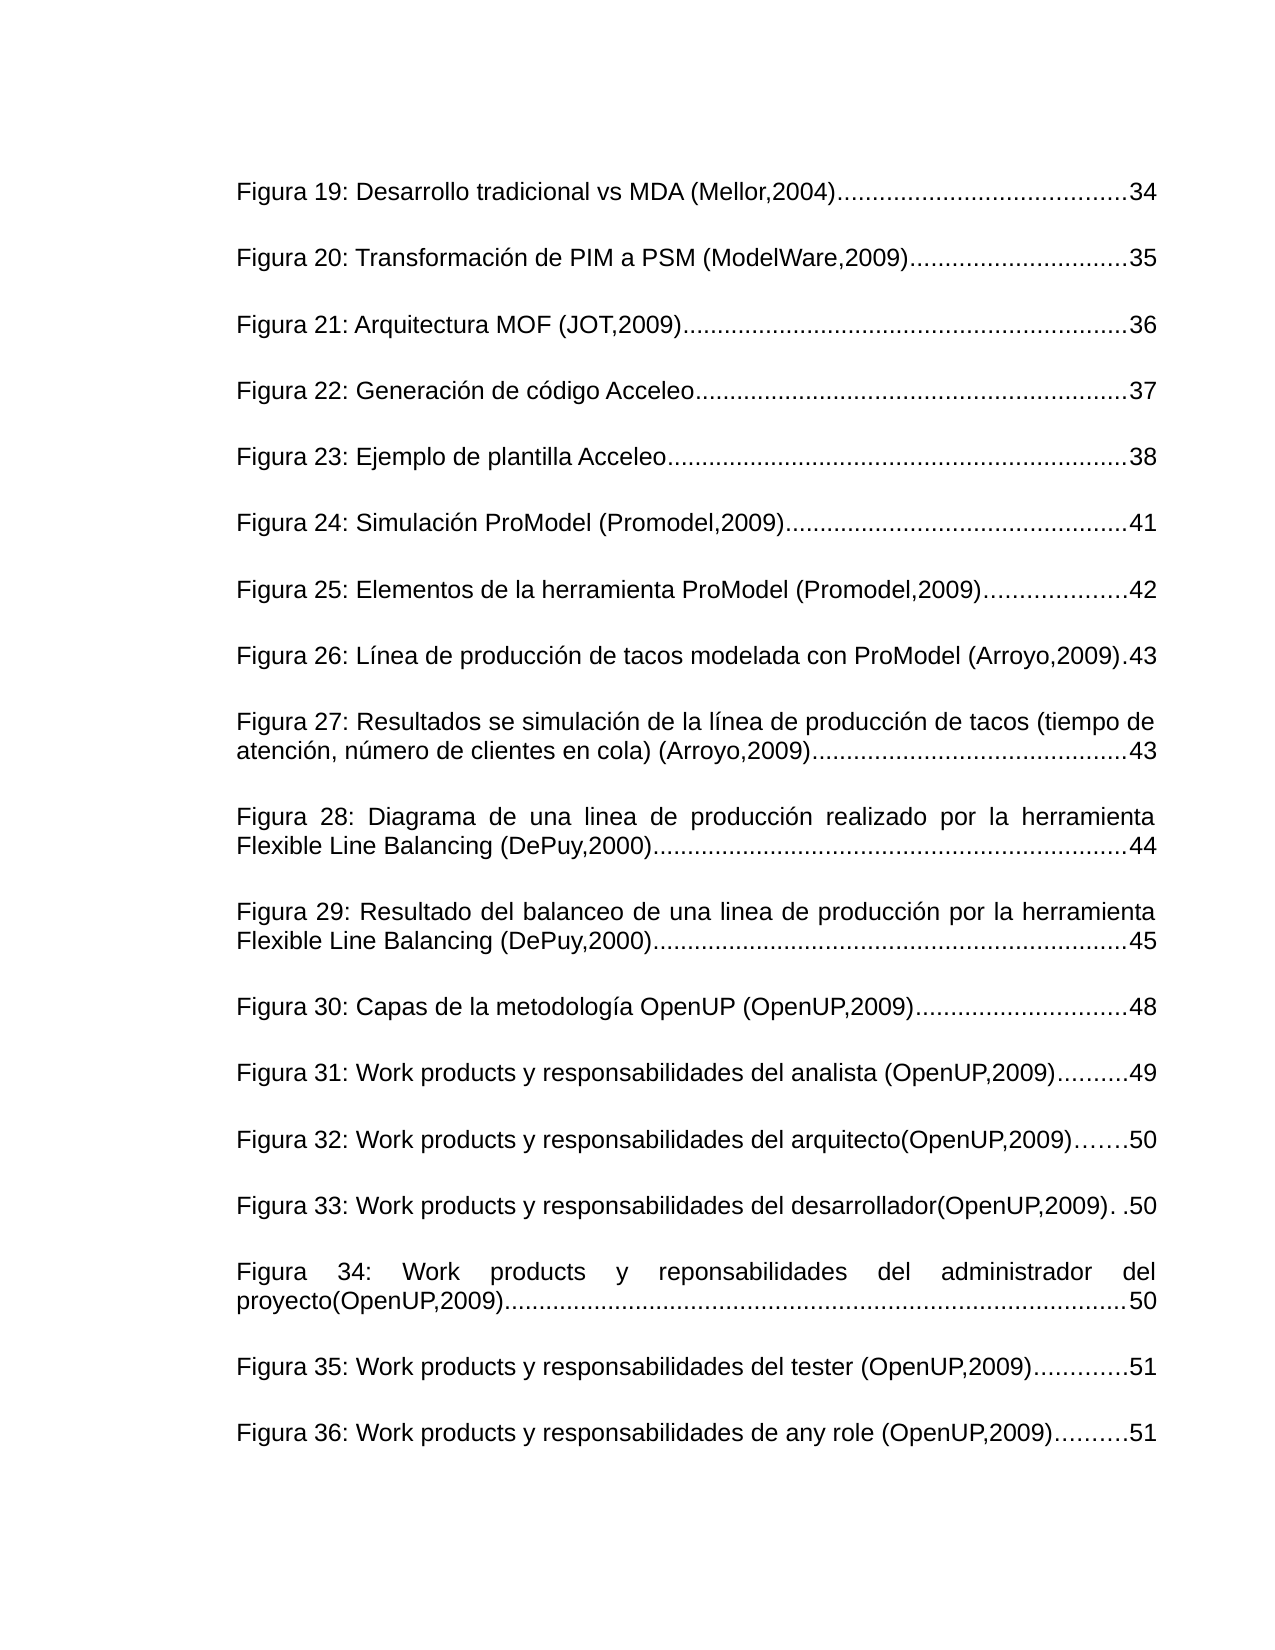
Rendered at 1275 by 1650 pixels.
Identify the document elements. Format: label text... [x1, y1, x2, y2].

text Figura 23: Ejemplo de plantilla Acceleo 38 [236, 442, 1157, 471]
text Figura 22: Generación de código Acceleo 37 [236, 376, 1157, 405]
text Figura 26: Línea de producción de tacos modelada con ProModel (Arroyo,2009) 43 [236, 641, 1157, 670]
text Figura 36: Work products y responsabilidades de any role (OpenUP,2009) 51 [236, 1418, 1157, 1447]
text Figura 20: Transformación de PIM a PSM (ModelWare,2009) 35 [236, 243, 1157, 272]
text Figura 32: Work products y responsabilidades del arquitecto(OpenUP,2009) 50 [236, 1125, 1157, 1153]
text Figura 21: Arquitectura MOF (JOT,2009) 36 [236, 310, 1157, 338]
text Figura 25: Elementos de la herramienta ProModel (Promodel,2009) 42 [236, 575, 1157, 603]
text Figura 19: Desarrollo tradicional vs MDA (Mellor,2004) 34 [236, 177, 1157, 206]
text Figura 35: Work products y responsabilidades del tester (OpenUP,2009) 51 [236, 1352, 1157, 1381]
text Figura 34: Work products y reponsabilidades del administrador del proyecto(OpenUP,2009) 50 [236, 1257, 1157, 1315]
text Figura 28: Diagrama de una linea de producción realizado por la herramienta Flexible Line Balancing (DePuy,2000) 44 [236, 802, 1157, 860]
text Figura 27: Resultados se simulación de la línea de producción de tacos (tiempo de atención, número de clientes en cola) (Arroyo,2009) 43 [236, 707, 1157, 765]
text Figura 33: Work products y responsabilidades del desarrollador(OpenUP,2009) 50 [236, 1191, 1157, 1220]
text Figura 30: Capas de la metodología OpenUP (OpenUP,2009) 48 [236, 992, 1157, 1021]
text Figura 24: Simulación ProModel (Promodel,2009) 41 [236, 508, 1157, 537]
text Figura 29: Resultado del balanceo de una linea de producción por la herramienta Flexible Line Balancing (DePuy,2000) 45 [236, 897, 1157, 955]
text Figura 31: Work products y responsabilidades del analista (OpenUP,2009) 49 [236, 1058, 1157, 1087]
